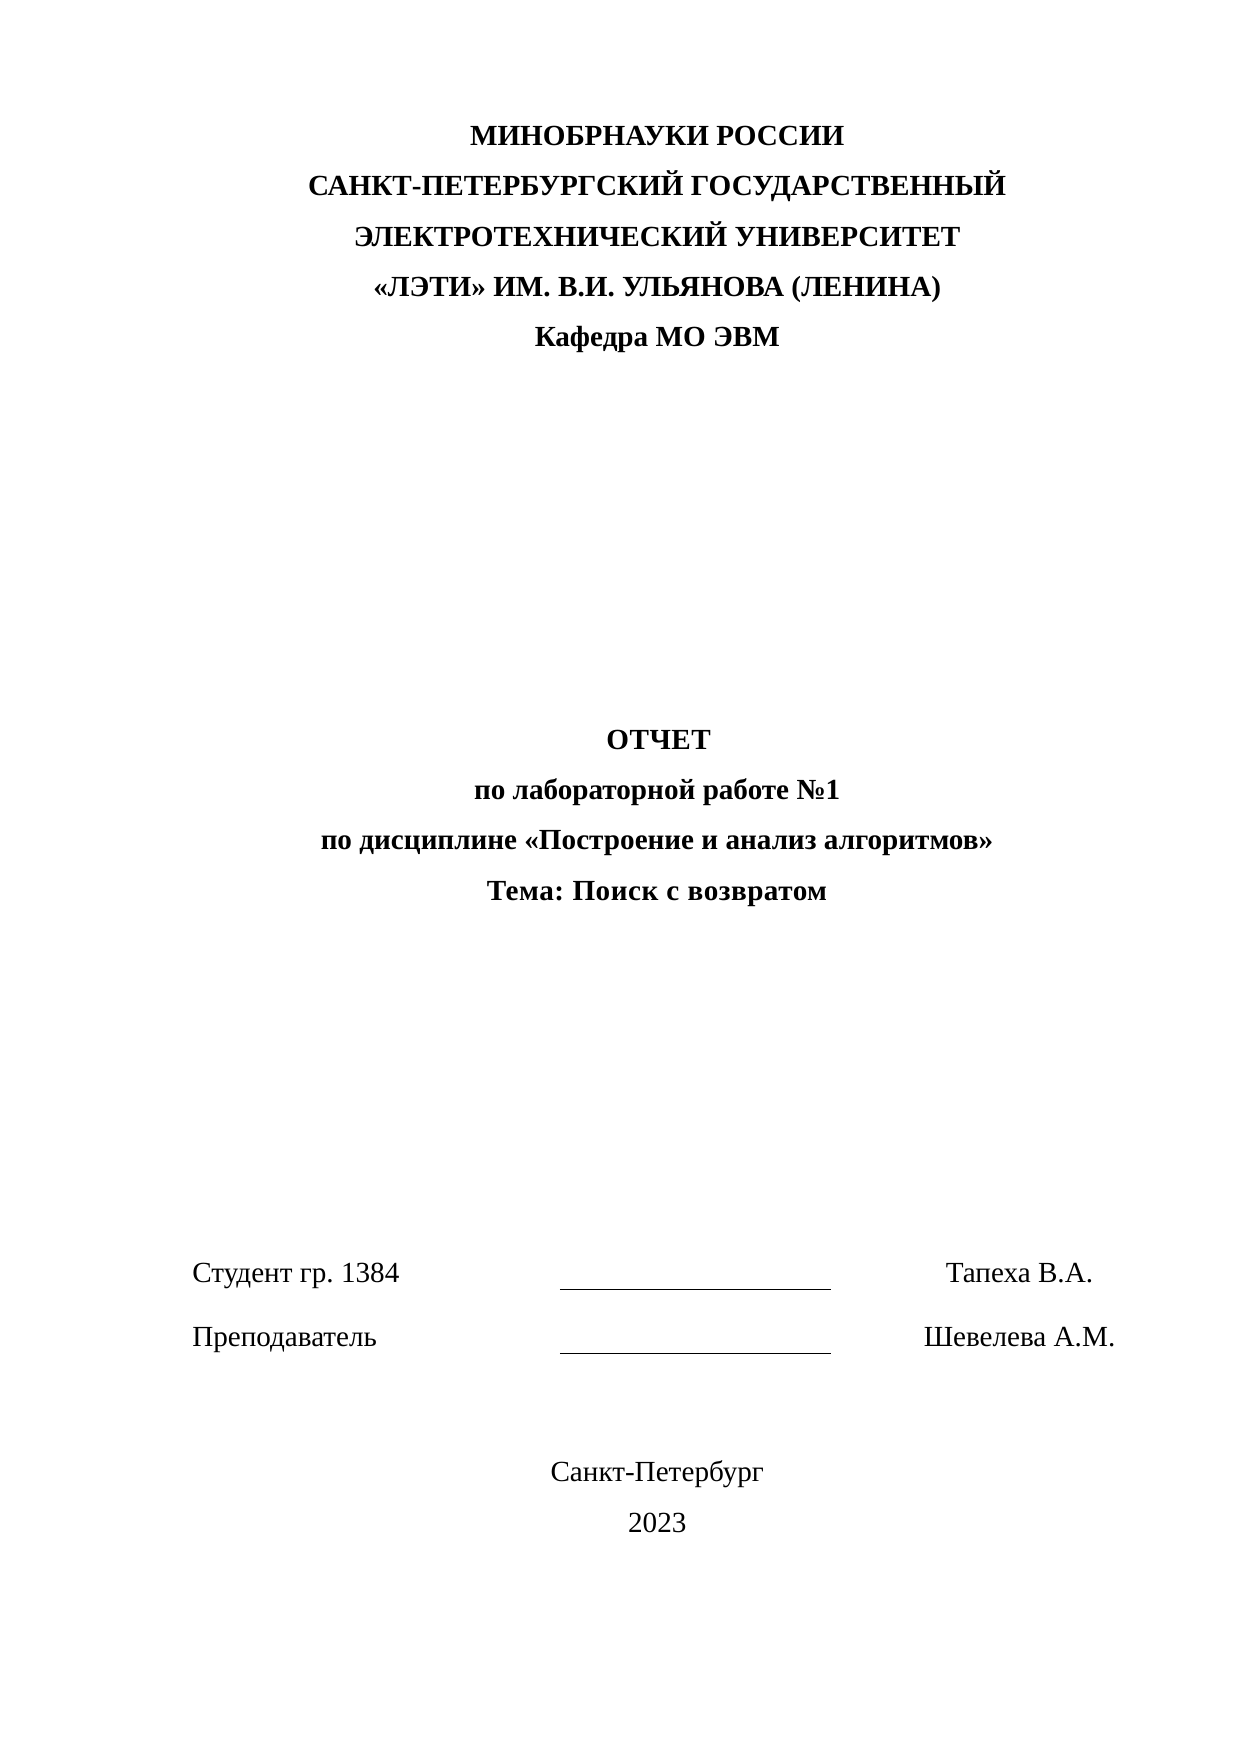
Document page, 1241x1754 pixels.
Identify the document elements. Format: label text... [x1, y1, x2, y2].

table_cell Шевелева А.М. [831, 1289, 1133, 1353]
text Санкт-Петербургский государственный [118, 168, 1122, 202]
text по дисциплине «Построение и анализ алгоритмов» [118, 822, 1122, 856]
table_header Студент гр. 1384 [107, 1225, 560, 1289]
table_header [560, 1225, 831, 1289]
text 2023 [118, 1505, 1122, 1538]
text по лабораторной работе №1 [118, 772, 1122, 806]
table_cell [560, 1290, 831, 1353]
text электротехнический университет [118, 219, 1122, 252]
table_cell Преподаватель [107, 1289, 560, 1353]
text МИНОБРНАУКИ РОССИИ [118, 118, 1122, 152]
text Тема: Поиск с возвратом [118, 873, 1122, 906]
text отчет [118, 722, 1122, 755]
text Санкт-Петербург [118, 1454, 1122, 1488]
table_header Тапеха В.А. [831, 1225, 1133, 1289]
text «ЛЭТИ» им. В.И. Ульянова (Ленина) [118, 269, 1122, 303]
text Кафедра МО ЭВМ [118, 319, 1122, 353]
